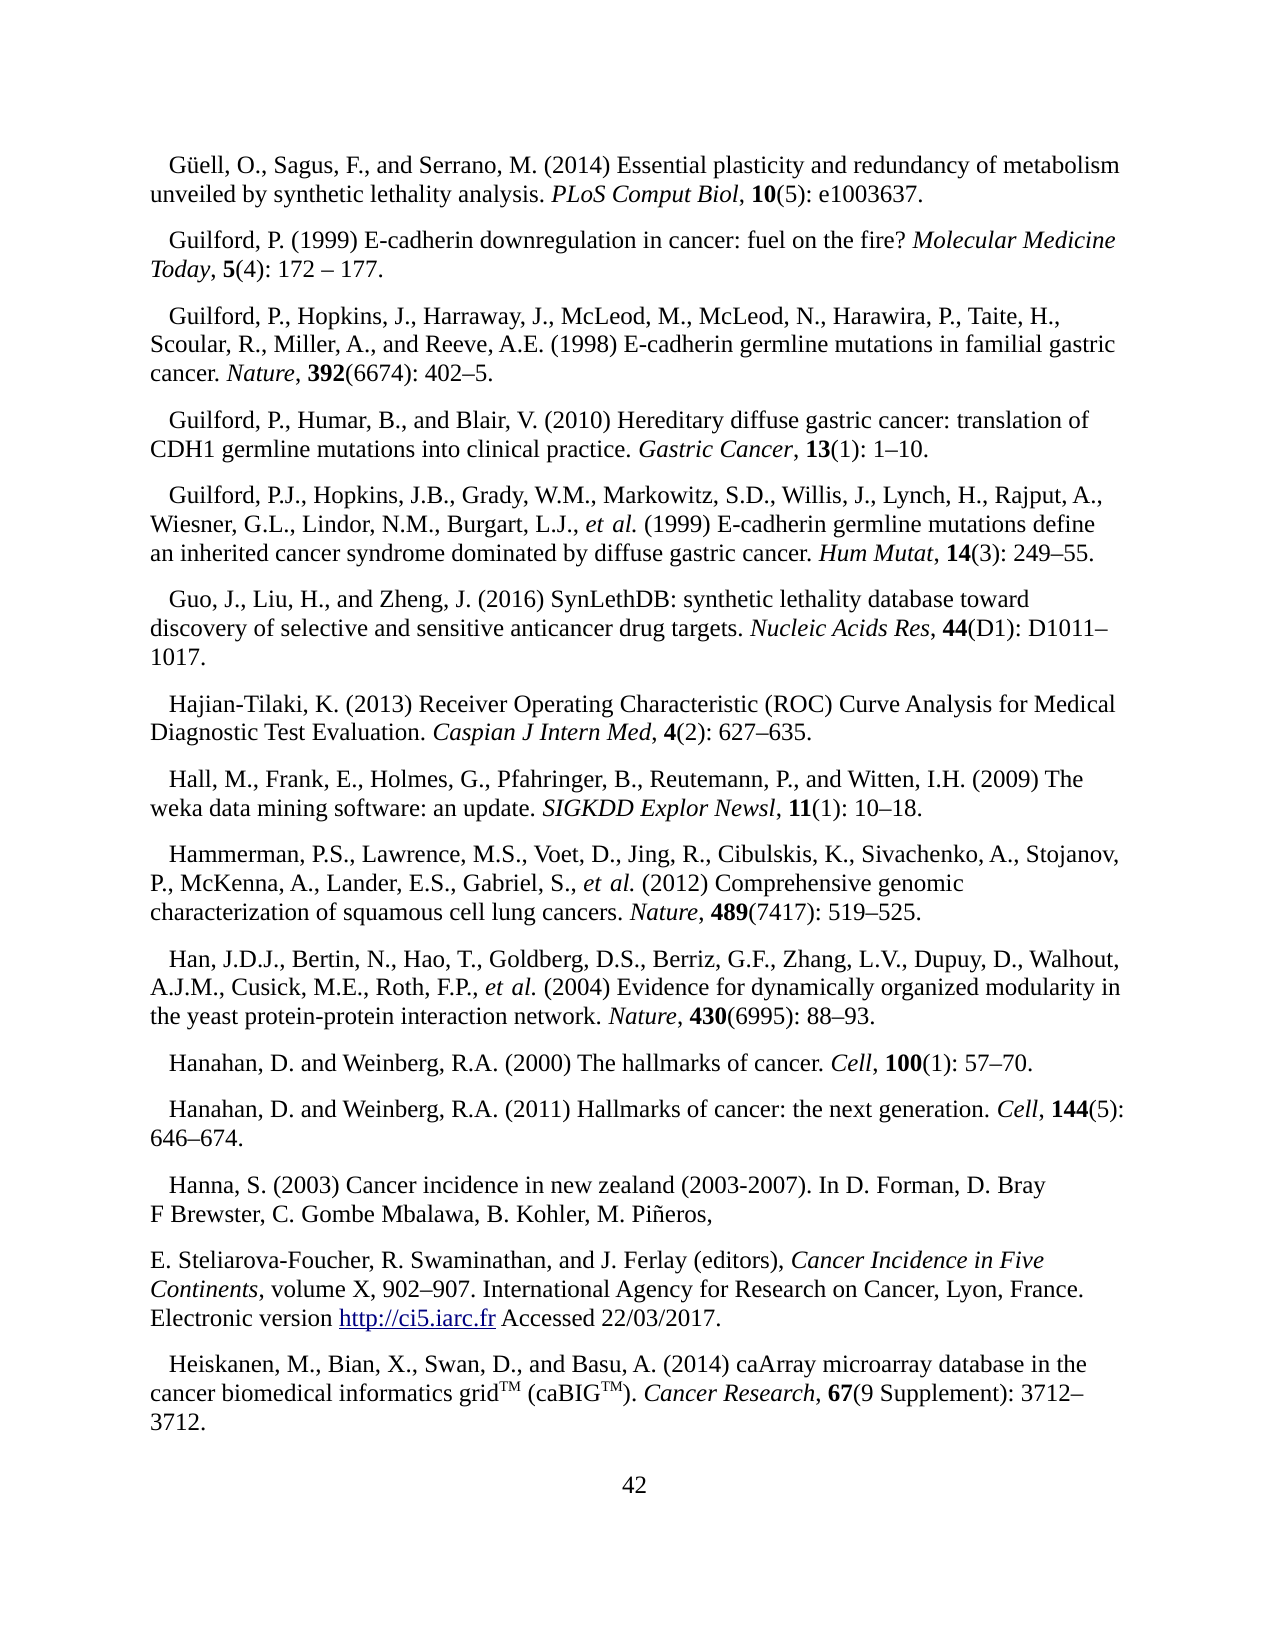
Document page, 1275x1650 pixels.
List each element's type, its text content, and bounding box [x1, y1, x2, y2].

text Hanahan, D. and Weinberg, R.A. (2011) Hallmarks of cancer: the next generation. Cell, 144(5): 646–674. [150, 1094, 1125, 1152]
text E. Steliarova-Foucher, R. Swaminathan, and J. Ferlay (editors), Cancer Incidence in Five Continents, volume X, 902–907. International Agency for Research on Cancer, Lyon, France. Electronic version http://ci5.iarc.fr Accessed 22/03/2017. [150, 1245, 1125, 1332]
text Hanna, S. (2003) Cancer incidence in new zealand (2003-2007). In D. Forman, D. Bray F Brewster, C. Gombe Mbalawa, B. Kohler, M. Piñeros, [150, 1170, 1125, 1227]
text Hanahan, D. and Weinberg, R.A. (2000) The hallmarks of cancer. Cell, 100(1): 57–70. [150, 1048, 1125, 1077]
text Han, J.D.J., Bertin, N., Hao, T., Goldberg, D.S., Berriz, G.F., Zhang, L.V., Dupuy, D., Walhout, A.J.M., Cusick, M.E., Roth, F.P., et al. (2004) Evidence for dynamically organized modularity in the yeast protein-protein interaction network. Nature, 430(6995): 88–93. [150, 944, 1125, 1030]
text Guilford, P. (1999) E-cadherin downregulation in cancer: fuel on the fire? Molecular Medicine Today, 5(4): 172 – 177. [150, 225, 1125, 283]
text Heiskanen, M., Bian, X., Swan, D., and Basu, A. (2014) caArray microarray database in the cancer biomedical informatics gridTM (caBIGTM). Cancer Research, 67(9 Supplement): 3712–3712. [150, 1349, 1125, 1436]
text Hajian-Tilaki, K. (2013) Receiver Operating Characteristic (ROC) Curve Analysis for Medical Diagnostic Test Evaluation. Caspian J Intern Med, 4(2): 627–635. [150, 689, 1125, 746]
text Hammerman, P.S., Lawrence, M.S., Voet, D., Jing, R., Cibulskis, K., Sivachenko, A., Stojanov, P., McKenna, A., Lander, E.S., Gabriel, S., et al. (2012) Comprehensive genomic characterization of squamous cell lung cancers. Nature, 489(7417): 519–525. [150, 839, 1125, 926]
text Guo, J., Liu, H., and Zheng, J. (2016) SynLethDB: synthetic lethality database toward discovery of selective and sensitive anticancer drug targets. Nucleic Acids Res, 44(D1): D1011–1017. [150, 584, 1125, 671]
text Hall, M., Frank, E., Holmes, G., Pfahringer, B., Reutemann, P., and Witten, I.H. (2009) The weka data mining software: an update. SIGKDD Explor Newsl, 11(1): 10–18. [150, 764, 1125, 822]
text Guilford, P., Humar, B., and Blair, V. (2010) Hereditary diffuse gastric cancer: translation of CDH1 germline mutations into clinical practice. Gastric Cancer, 13(1): 1–10. [150, 405, 1125, 462]
text Guilford, P., Hopkins, J., Harraway, J., McLeod, M., McLeod, N., Harawira, P., Taite, H., Scoular, R., Miller, A., and Reeve, A.E. (1998) E-cadherin germline mutations in familial gastric cancer. Nature, 392(6674): 402–5. [150, 301, 1125, 387]
text Guilford, P.J., Hopkins, J.B., Grady, W.M., Markowitz, S.D., Willis, J., Lynch, H., Rajput, A., Wiesner, G.L., Lindor, N.M., Burgart, L.J., et al. (1999) E-cadherin germline mutations define an inherited cancer syndrome dominated by diffuse gastric cancer. Hum Mutat, 14(3): 249–55. [150, 480, 1125, 567]
text Güell, O., Sagus, F., and Serrano, M. (2014) Essential plasticity and redundancy of metabolism unveiled by synthetic lethality analysis. PLoS Comput Biol, 10(5): e1003637. [150, 150, 1125, 207]
